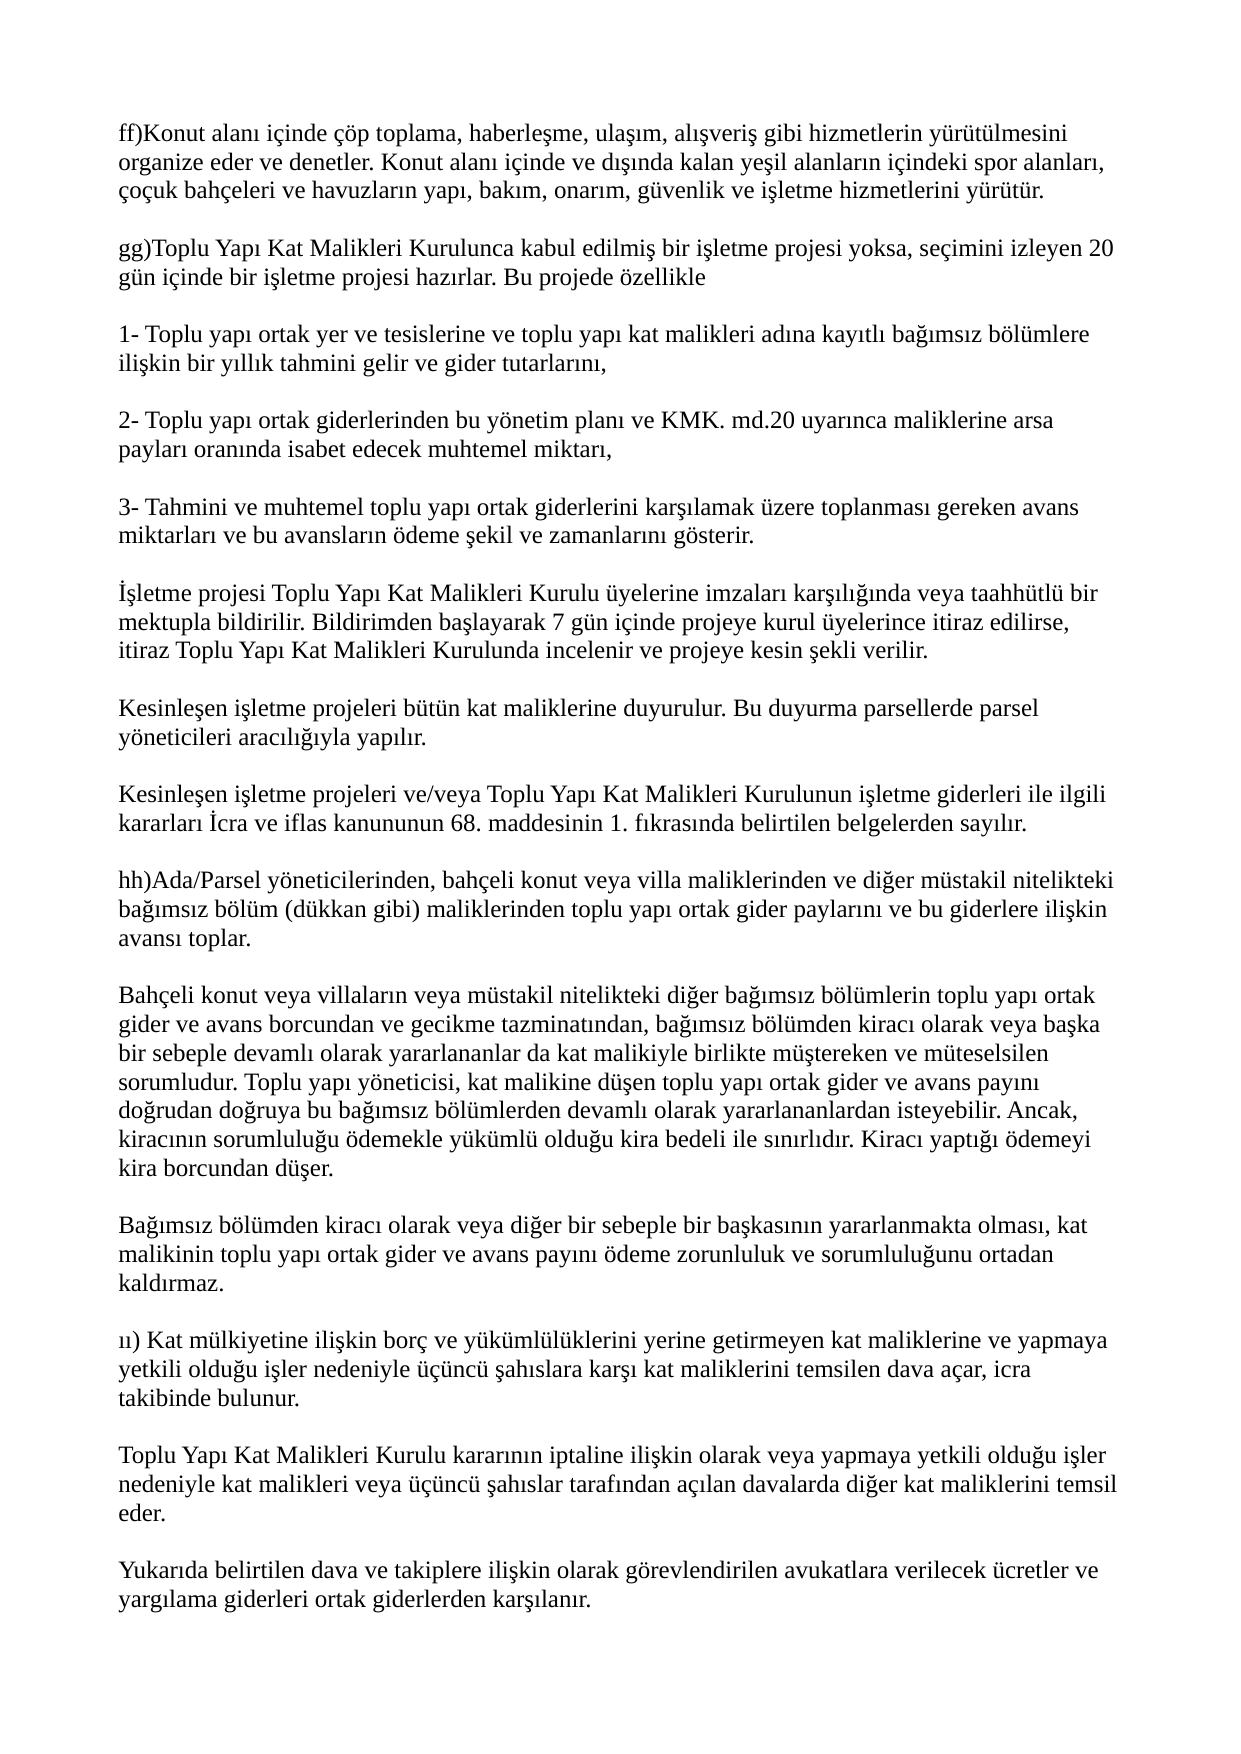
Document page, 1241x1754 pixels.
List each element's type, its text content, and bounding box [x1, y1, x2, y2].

text ff)Konut alanı içinde çöp toplama, haberleşme, ulaşım, alışveriş gibi hizmetlerin yürütülmesini organize eder ve denetler. Konut alanı içinde ve dışında kalan yeşil alanların içindeki spor alanları, çoçuk bahçeleri ve havuzların yapı, bakım, onarım, güvenlik ve işletme hizmetlerini yürütür. gg)Toplu Yapı Kat Malikleri Kurulunca kabul edilmiş bir işletme projesi yoksa, seçimini izleyen 20 gün içinde bir işletme projesi hazırlar. Bu projede özellikle 1- Toplu yapı ortak yer ve tesislerine ve toplu yapı kat malikleri adına kayıtlı bağımsız bölümlere ilişkin bir yıllık tahmini gelir ve gider tutarlarını, 2- Toplu yapı ortak giderlerinden bu yönetim planı ve KMK. md.20 uyarınca maliklerine arsa payları oranında isabet edecek muhtemel miktarı, 3- Tahmini ve muhtemel toplu yapı ortak giderlerini karşılamak üzere toplanması gereken avans miktarları ve bu avansların ödeme şekil ve zamanlarını gösterir. İşletme projesi Toplu Yapı Kat Malikleri Kurulu üyelerine imzaları karşılığında veya taahhütlü bir mektupla bildirilir. Bildirimden başlayarak 7 gün içinde projeye kurul üyelerince itiraz edilirse, itiraz Toplu Yapı Kat Malikleri Kurulunda incelenir ve projeye kesin şekli verilir. Kesinleşen işletme projeleri bütün kat maliklerine duyurulur. Bu duyurma parsellerde parsel yöneticileri aracılığıyla yapılır. Kesinleşen işletme projeleri ve/veya Toplu Yapı Kat Malikleri Kurulunun işletme giderleri ile ilgili kararları İcra ve iflas kanununun 68. maddesinin 1. fıkrasında belirtilen belgelerden sayılır. hh)Ada/Parsel yöneticilerinden, bahçeli konut veya villa maliklerinden ve diğer müstakil nitelikteki bağımsız bölüm (dükkan gibi) maliklerinden toplu yapı ortak gider paylarını ve bu giderlere ilişkin avansı toplar. Bahçeli konut veya villaların veya müstakil nitelikteki diğer bağımsız bölümlerin toplu yapı ortak gider ve avans borcundan ve gecikme tazminatından, bağımsız bölümden kiracı olarak veya başka bir sebeple devamlı olarak yararlananlar da kat malikiyle birlikte müştereken ve müteselsilen sorumludur. Toplu yapı yöneticisi, kat malikine düşen toplu yapı ortak gider ve avans payını doğrudan doğruya bu bağımsız bölümlerden devamlı olarak yararlananlardan isteyebilir. Ancak, kiracının sorumluluğu ödemekle yükümlü olduğu kira bedeli ile sınırlıdır. Kiracı yaptığı ödemeyi kira borcundan düşer. Bağımsız bölümden kiracı olarak veya diğer bir sebeple bir başkasının yararlanmakta olması, kat malikinin toplu yapı ortak gider ve avans payını ödeme zorunluluk ve sorumluluğunu ortadan kaldırmaz. ıı) Kat mülkiyetine ilişkin borç ve yükümlülüklerini yerine getirmeyen kat maliklerine ve yapmaya yetkili olduğu işler nedeniyle üçüncü şahıslara karşı kat maliklerini temsilen dava açar, icra takibinde bulunur. Toplu Yapı Kat Malikleri Kurulu kararının iptaline ilişkin olarak veya yapmaya yetkili olduğu işler nedeniyle kat malikleri veya üçüncü şahıslar tarafından açılan davalarda diğer kat maliklerini temsil eder. Yukarıda belirtilen dava ve takiplere ilişkin olarak görevlendirilen avukatlara verilecek ücretler ve yargılama giderleri ortak giderlerden karşılanır. [118, 118, 1122, 1613]
